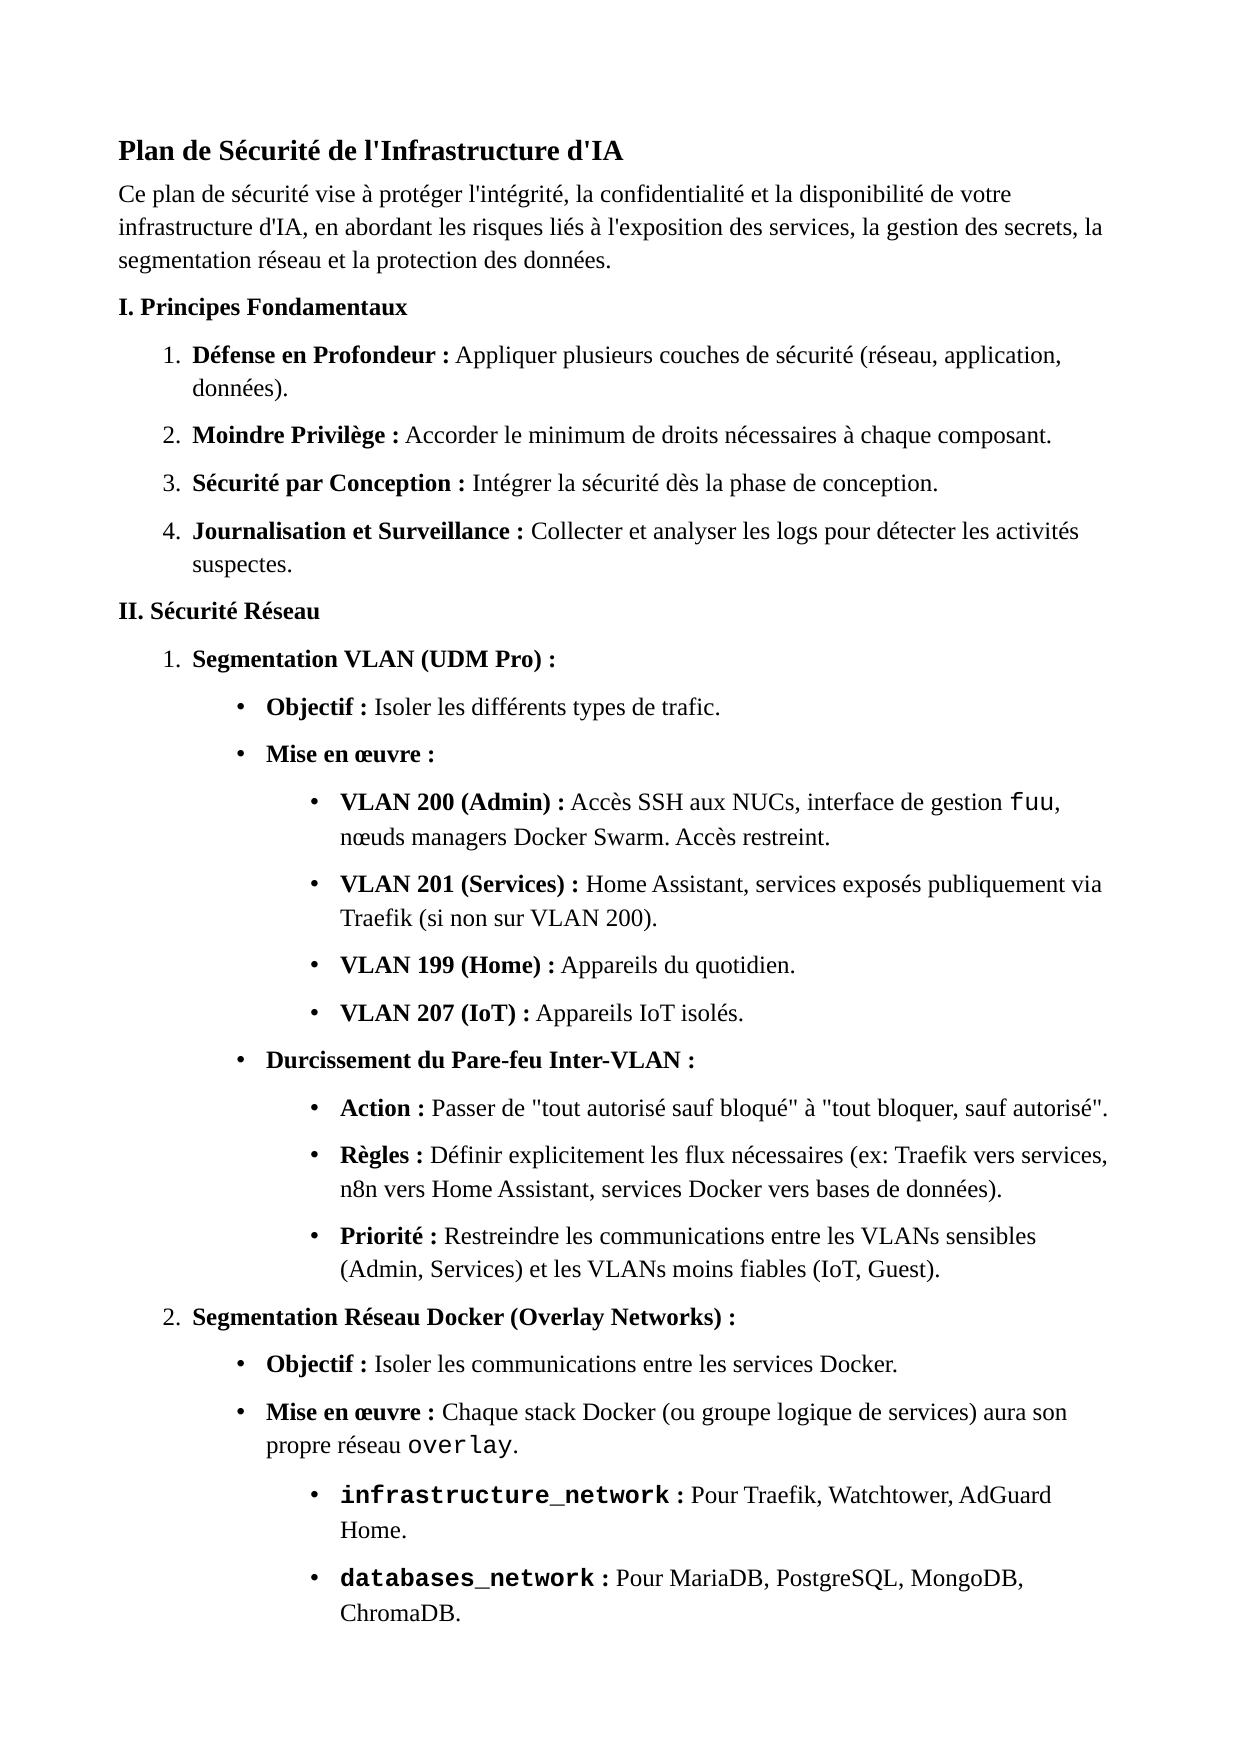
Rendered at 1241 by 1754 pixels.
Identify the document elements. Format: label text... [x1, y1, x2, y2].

list VLAN 201 (Services) : Home Assistant, services exposés publiquement via Traefik (si non sur VLAN 200). [310, 869, 1122, 931]
list Mise en œuvre : [236, 739, 1122, 768]
list Moindre Privilège : Accorder le minimum de droits nécessaires à chaque composant. [162, 421, 1122, 449]
list VLAN 199 (Home) : Appareils du quotidien. [310, 950, 1122, 979]
list Objectif : Isoler les différents types de trafic. [236, 692, 1122, 720]
list Segmentation VLAN (UDM Pro) : [162, 644, 1122, 673]
list Sécurité par Conception : Intégrer la sécurité dès la phase de conception. [162, 468, 1122, 497]
text Ce plan de sécurité vise à protéger l'intégrité, la confidentialité et la disponibilité de votre infrastructure d'IA, en abordant les risques liés à l'exposition des services, la gestion des secrets, la segmentation réseau et la protection des données. [118, 179, 1122, 273]
list Règles : Définir explicitement les flux nécessaires (ex: Traefik vers services, n8n vers Home Assistant, services Docker vers bases de données). [310, 1141, 1122, 1202]
list Priorité : Restreindre les communications entre les VLANs sensibles (Admin, Services) et les VLANs moins fiables (IoT, Guest). [310, 1221, 1122, 1283]
list Défense en Profondeur : Appliquer plusieurs couches de sécurité (réseau, application, données). [162, 340, 1122, 402]
list Durcissement du Pare-feu Inter-VLAN : [236, 1045, 1122, 1074]
subtitle Plan de Sécurité de l'Infrastructure d'IA [118, 133, 1122, 166]
list Action : Passer de "tout autorisé sauf bloqué" à "tout bloquer, sauf autorisé". [310, 1093, 1122, 1122]
subtitle I. Principes Fondamentaux [118, 292, 1122, 321]
list Journalisation et Surveillance : Collecter et analyser les logs pour détecter les activités suspectes. [162, 516, 1122, 578]
list infrastructure_network : Pour Traefik, Watchtower, AdGuard Home. [310, 1480, 1122, 1544]
list Segmentation Réseau Docker (Overlay Networks) : [162, 1302, 1122, 1331]
subtitle II. Sécurité Réseau [118, 596, 1122, 625]
list databases_network : Pour MariaDB, PostgreSQL, MongoDB, ChromaDB. [310, 1563, 1122, 1627]
list VLAN 207 (IoT) : Appareils IoT isolés. [310, 998, 1122, 1027]
list Mise en œuvre : Chaque stack Docker (ou groupe logique de services) aura son propre réseau overlay. [236, 1397, 1122, 1461]
list VLAN 200 (Admin) : Accès SSH aux NUCs, interface de gestion fuu, nœuds managers Docker Swarm. Accès restreint. [310, 787, 1122, 851]
list Objectif : Isoler les communications entre les services Docker. [236, 1349, 1122, 1378]
